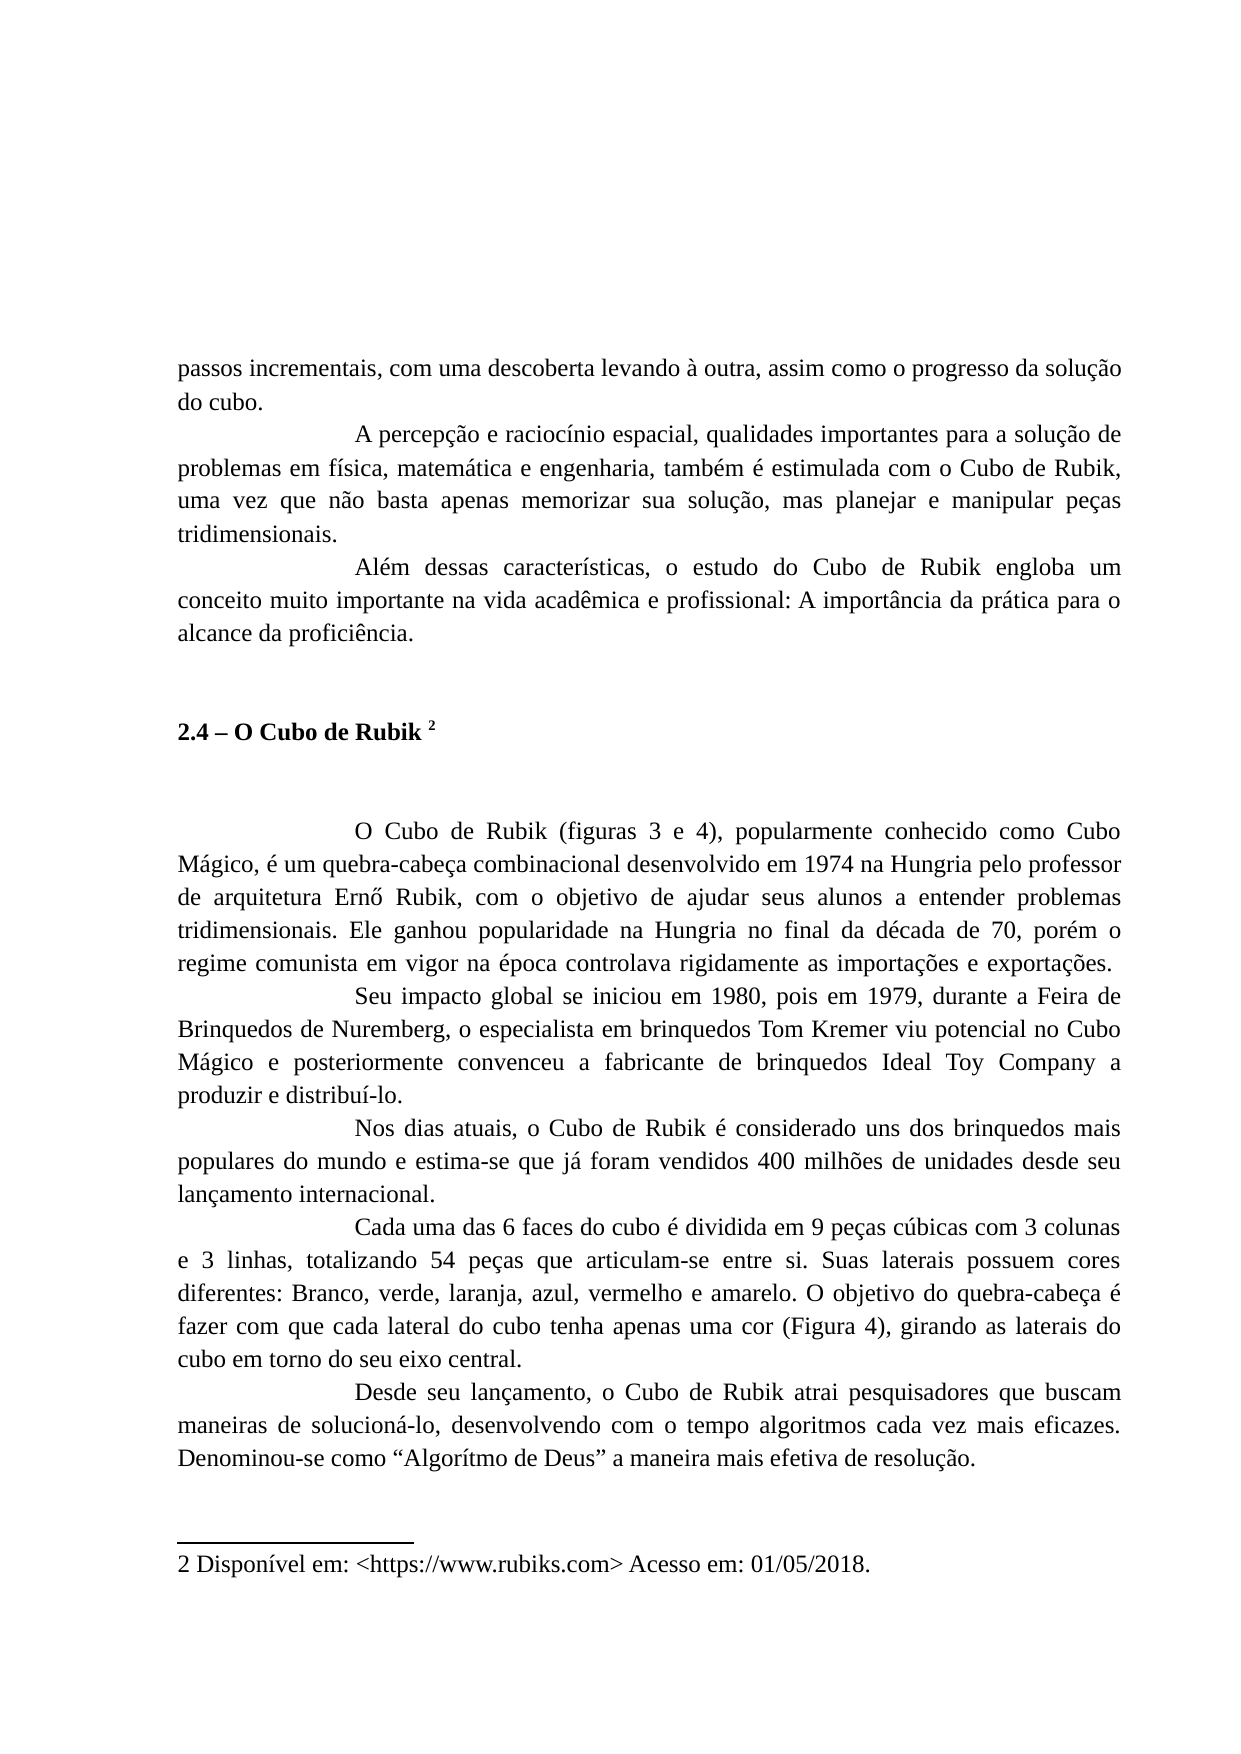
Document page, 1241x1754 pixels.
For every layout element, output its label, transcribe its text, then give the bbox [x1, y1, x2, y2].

text A percepção e raciocínio espacial, qualidades importantes para a solução de problemas em física, matemática e engenharia, também é estimulada com o Cubo de Rubik, uma vez que não basta apenas memorizar sua solução, mas planejar e manipular peças tridimensionais. [177, 419, 1122, 547]
text Desde seu lançamento, o Cubo de Rubik atrai pesquisadores que buscam maneiras de solucioná-lo, desenvolvendo com o tempo algoritmos cada vez mais eficazes. Denominou-se como “Algorítmo de Deus” a maneira mais efetiva de resolução. [177, 1377, 1122, 1472]
text passos incrementais, com uma descoberta levando à outra, assim como o progresso da solução do cubo. [177, 353, 1122, 415]
text Nos dias atuais, o Cubo de Rubik é considerado uns dos brinquedos mais populares do mundo e estima-se que já foram vendidos 400 milhões de unidades desde seu lançamento internacional. [177, 1113, 1122, 1208]
text 2.4 – O Cubo de Rubik [177, 717, 1122, 746]
text O Cubo de Rubik (figuras 3 e 4), popularmente conhecido como Cubo Mágico, é um quebra-cabeça combinacional desenvolvido em 1974 na Hungria pelo professor de arquitetura Ernő Rubik, com o objetivo de ajudar seus alunos a entender problemas tridimensionais. Ele ganhou popularidade na Hungria no final da década de 70, porém o regime comunista em vigor na época controlava rigidamente as importações e exportações. Seu impacto global se iniciou em 1980, pois em 1979, durante a Feira de Brinquedos de Nuremberg, o especialista em brinquedos Tom Kremer viu potencial no Cubo Mágico e posteriormente convenceu a fabricante de brinquedos Ideal Toy Company a produzir e distribuí-lo. [177, 816, 1122, 1109]
text Cada uma das 6 faces do cubo é dividida em 9 peças cúbicas com 3 colunas e 3 linhas, totalizando 54 peças que articulam-se entre si. Suas laterais possuem cores diferentes: Branco, verde, laranja, azul, vermelho e amarelo. O objetivo do quebra-cabeça é fazer com que cada lateral do cubo tenha apenas uma cor (Figura 4), girando as laterais do cubo em torno do seu eixo central. [177, 1212, 1122, 1373]
text Disponível em: <https://www.rubiks.com> Acesso em: 01/05/2018. [177, 1549, 1122, 1578]
text Além dessas características, o estudo do Cubo de Rubik engloba um conceito muito importante na vida acadêmica e profissional: A importância da prática para o alcance da proficiência. [177, 552, 1122, 646]
